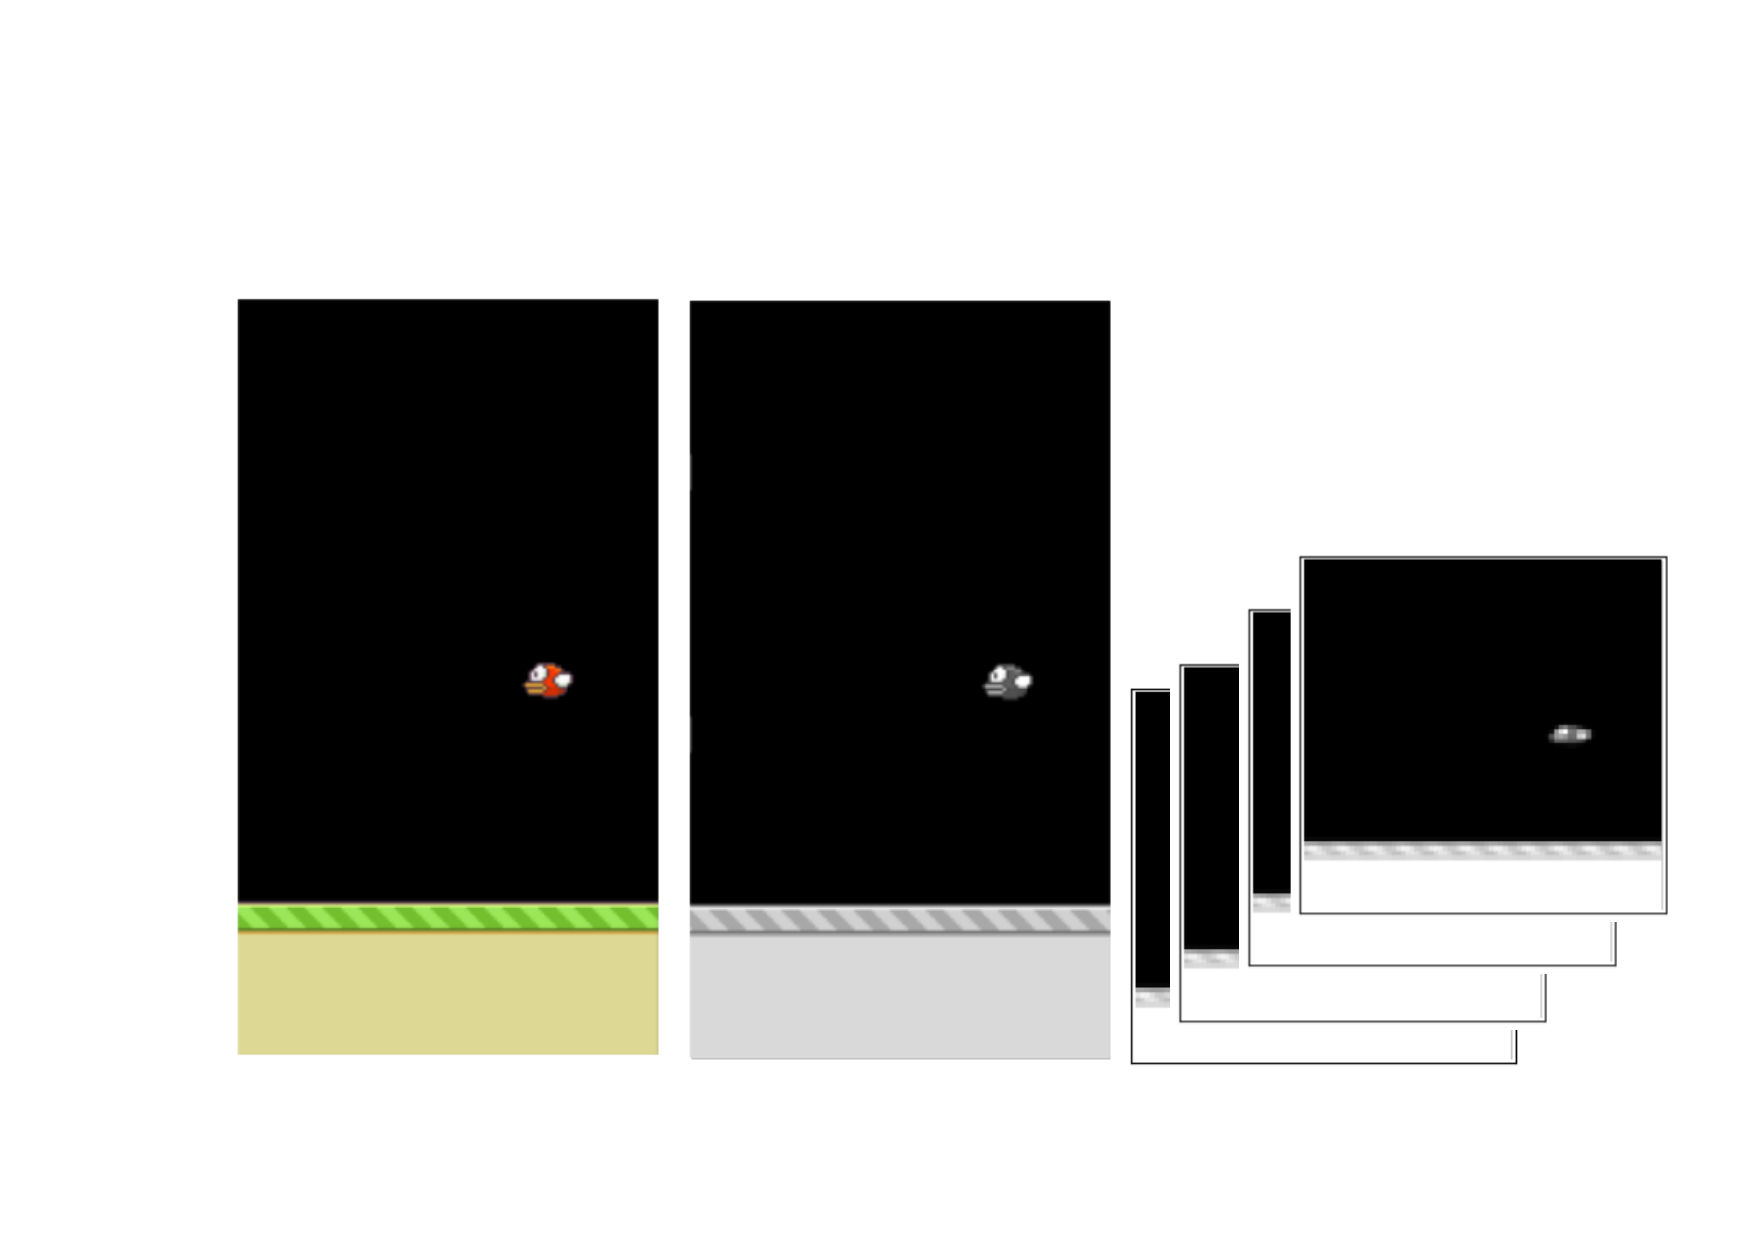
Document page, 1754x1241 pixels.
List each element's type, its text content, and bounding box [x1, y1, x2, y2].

picture [224, 290, 1673, 1077]
text ­ [1530, 291, 1636, 550]
text ­ [118, 291, 1636, 1105]
